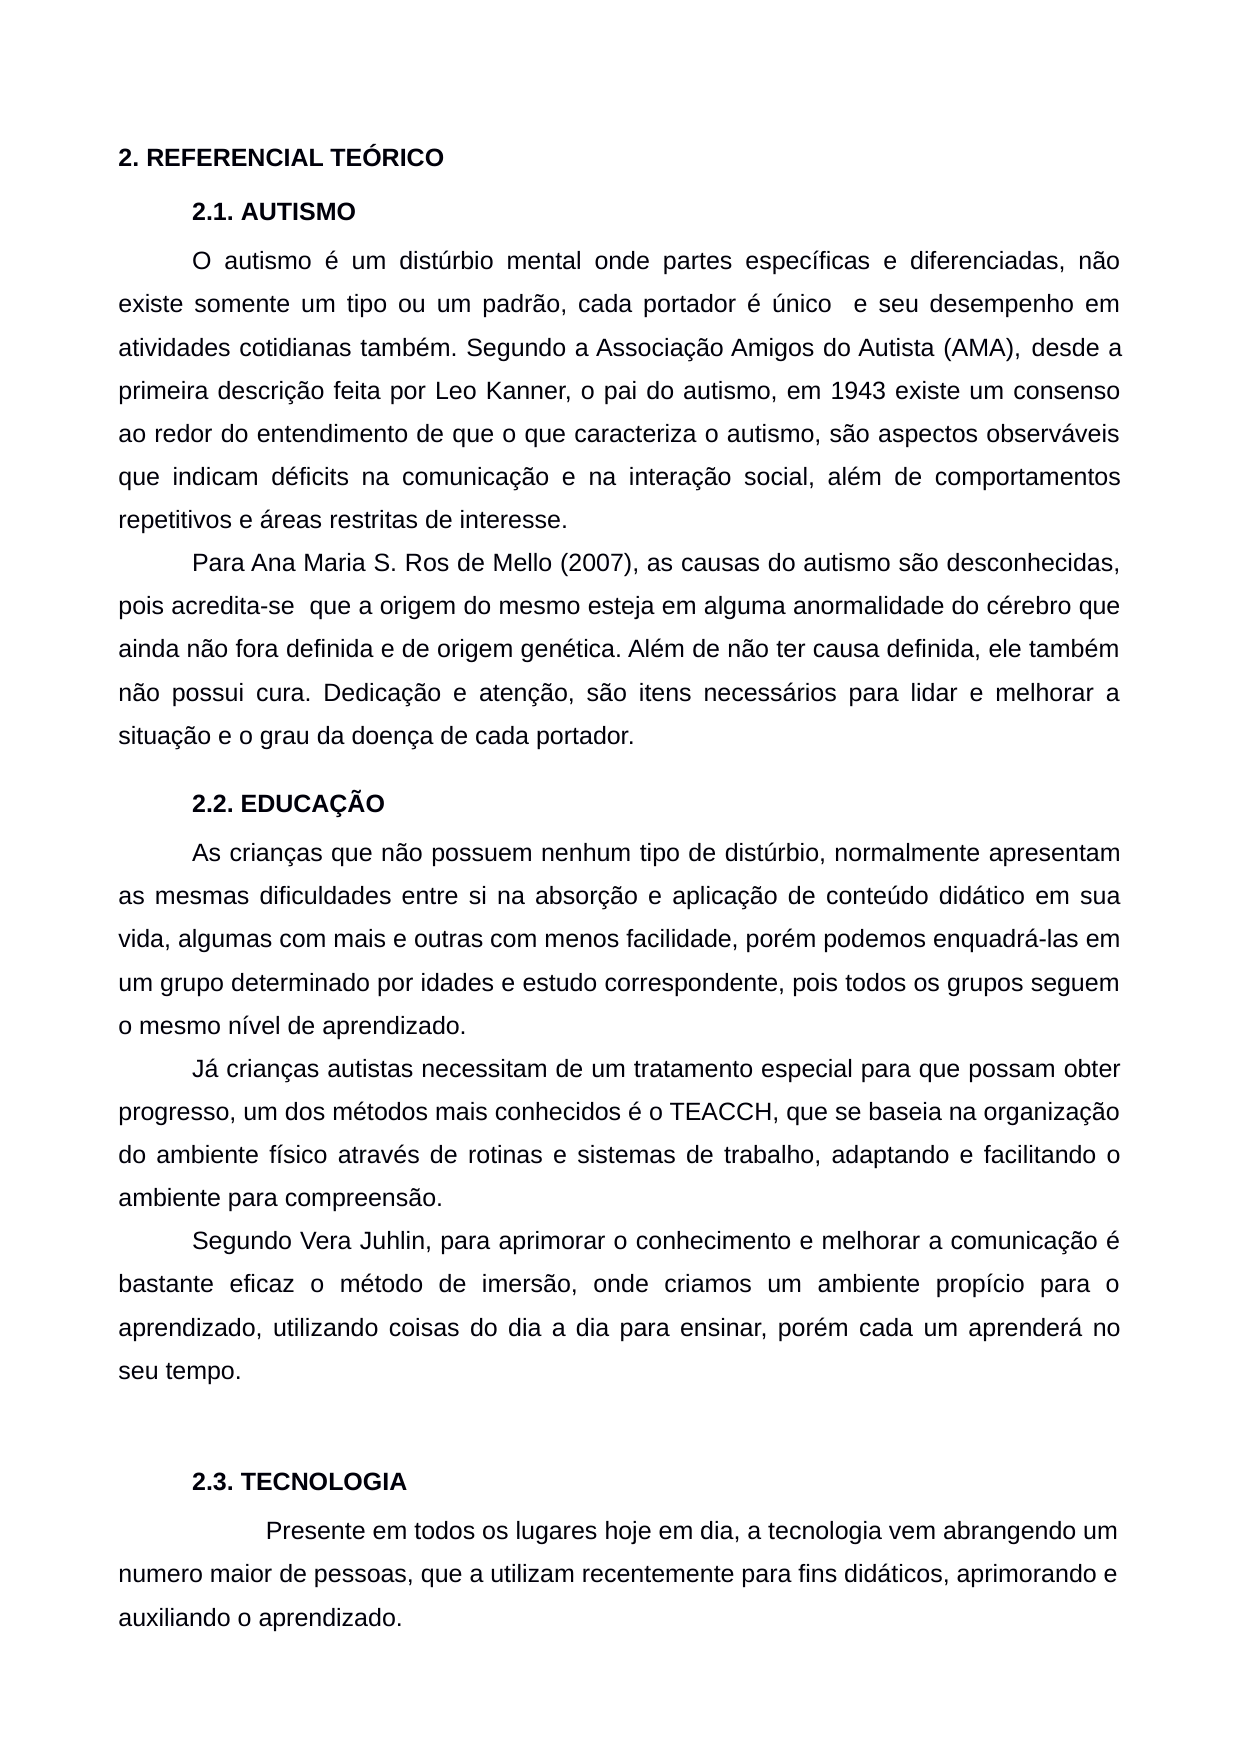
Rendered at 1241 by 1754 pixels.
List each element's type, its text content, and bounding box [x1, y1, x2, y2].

text Para Ana Maria S. Ros de Mello (2007), as causas do autismo são desconhecidas, pois acredita-se que a origem do mesmo esteja em alguma anormalidade do cérebro que ainda não fora definida e de origem genética. Além de não ter causa definida, ele também não possui cura. Dedicação e atenção, são itens necessários para lidar e melhorar a situação e o grau da doença de cada portador. [118, 548, 1122, 749]
subtitle 2.3. tecnologia [118, 1467, 1122, 1496]
text Já crianças autistas necessitam de um tratamento especial para que possam obter progresso, um dos métodos mais conhecidos é o TEACCH, que se baseia na organização do ambiente físico através de rotinas e sistemas de trabalho, adaptando e facilitando o ambiente para compreensão. [118, 1054, 1122, 1212]
subtitle 2.2. educação [118, 789, 1122, 817]
subtitle 2.1. autismo [118, 197, 1122, 226]
text As crianças que não possuem nenhum tipo de distúrbio, normalmente apresentam as mesmas dificuldades entre si na absorção e aplicação de conteúdo didático em sua vida, algumas com mais e outras com menos facilidade, porém podemos enquadrá-las em um grupo determinado por idades e estudo correspondente, pois todos os grupos seguem o mesmo nível de aprendizado. [118, 838, 1122, 1039]
text O autismo é um distúrbio mental onde partes específicas e diferenciadas, não existe somente um tipo ou um padrão, cada portador é único e seu desempenho em atividades cotidianas também. Segundo a Associação Amigos do Autista (AMA), desde a primeira descrição feita por Leo Kanner, o pai do autismo, em 1943 existe um consenso ao redor do entendimento de que o que caracteriza o autismo, são aspectos observáveis que indicam déficits na comunicação e na interação social, além de comportamentos repetitivos e áreas restritas de interesse. [118, 246, 1122, 534]
text Segundo Vera Juhlin, para aprimorar o conhecimento e melhorar a comunicação é bastante eficaz o método de imersão, onde criamos um ambiente propício para o aprendizado, utilizando coisas do dia a dia para ensinar, porém cada um aprenderá no seu tempo. [118, 1226, 1122, 1384]
text Presente em todos os lugares hoje em dia, a tecnologia vem abrangendo um numero maior de pessoas, que a utilizam recentemente para fins didáticos, aprimorando e auxiliando o aprendizado. [118, 1516, 1122, 1631]
title 2. REFERENCIAL TEÓRICO [118, 143, 1122, 172]
